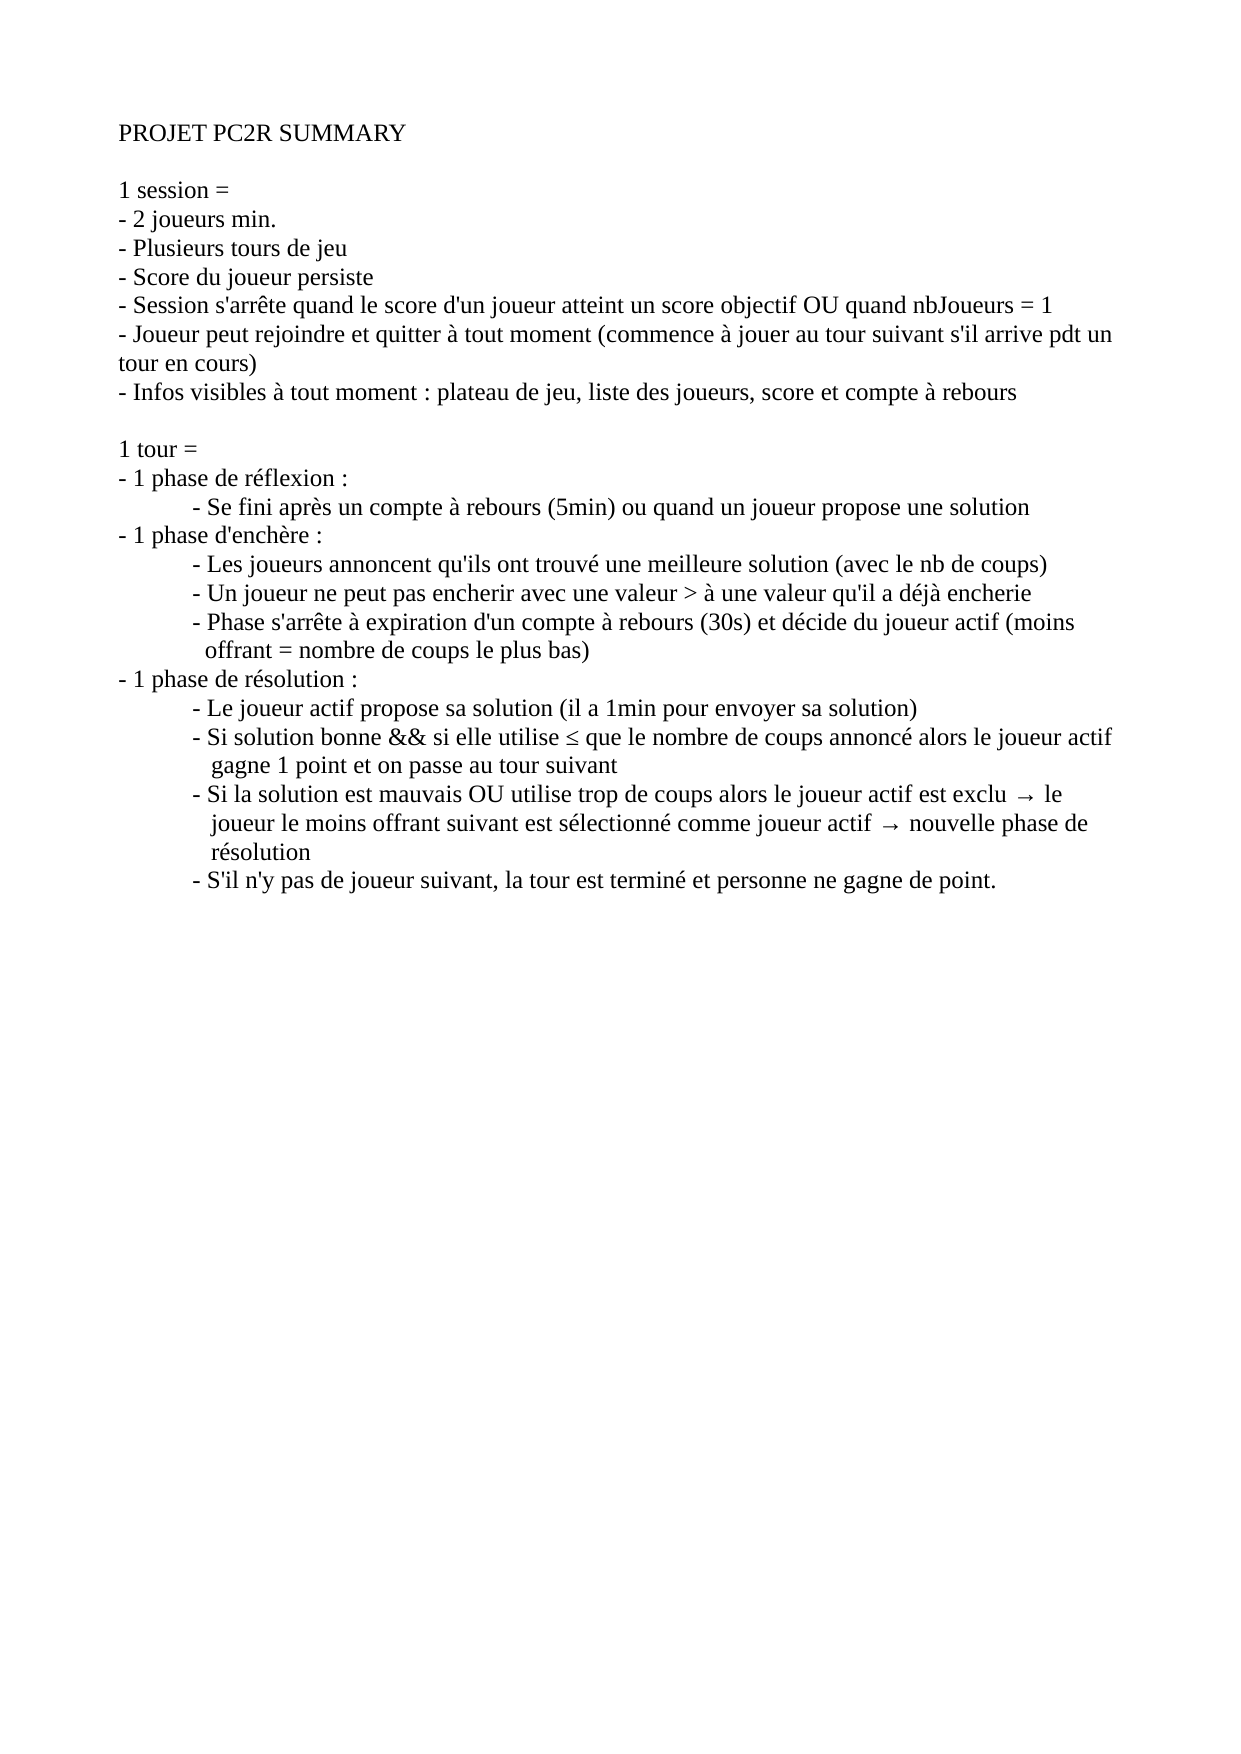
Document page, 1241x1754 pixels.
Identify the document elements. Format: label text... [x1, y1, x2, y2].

text - Plusieurs tours de jeu [118, 233, 1122, 262]
text - Le joueur actif propose sa solution (il a 1min pour envoyer sa solution) - Si solution bonne && si elle utilise ≤ que le nombre de coups annoncé alors le joueur actif gagne 1 point et on passe au tour suivant - Si la solution est mauvais OU utilise trop de coups alors le joueur actif est exclu → le joueur le moins offrant suivant est sélectionné comme joueur actif → nouvelle phase de résolution - S'il n'y pas de joueur suivant, la tour est terminé et personne ne gagne de point. [118, 693, 1122, 981]
text - Un joueur ne peut pas encherir avec une valeur > à une valeur qu'il a déjà encherie [118, 578, 1122, 607]
text - Les joueurs annoncent qu'ils ont trouvé une meilleure solution (avec le nb de coups) [118, 549, 1122, 578]
text - Session s'arrête quand le score d'un joueur atteint un score objectif OU quand nbJoueurs = 1 [118, 291, 1122, 319]
text PROJET PC2R SUMMARY [118, 118, 1122, 176]
text - Se fini après un compte à rebours (5min) ou quand un joueur propose une solution [118, 492, 1122, 521]
text 1 session = [118, 176, 1122, 204]
text 1 tour = [118, 434, 1122, 463]
text - Score du joueur persiste [118, 262, 1122, 291]
text - 1 phase de réflexion : [118, 463, 1122, 492]
text - Infos visibles à tout moment : plateau de jeu, liste des joueurs, score et compte à rebours [118, 377, 1122, 406]
text - 2 joueurs min. [118, 204, 1122, 233]
text - Joueur peut rejoindre et quitter à tout moment (commence à jouer au tour suivant s'il arrive pdt un tour en cours) [118, 319, 1122, 377]
text - 1 phase d'enchère : [118, 521, 1122, 549]
text - Phase s'arrête à expiration d'un compte à rebours (30s) et décide du joueur actif (moins offrant = nombre de coups le plus bas) - 1 phase de résolution : [118, 607, 1122, 693]
